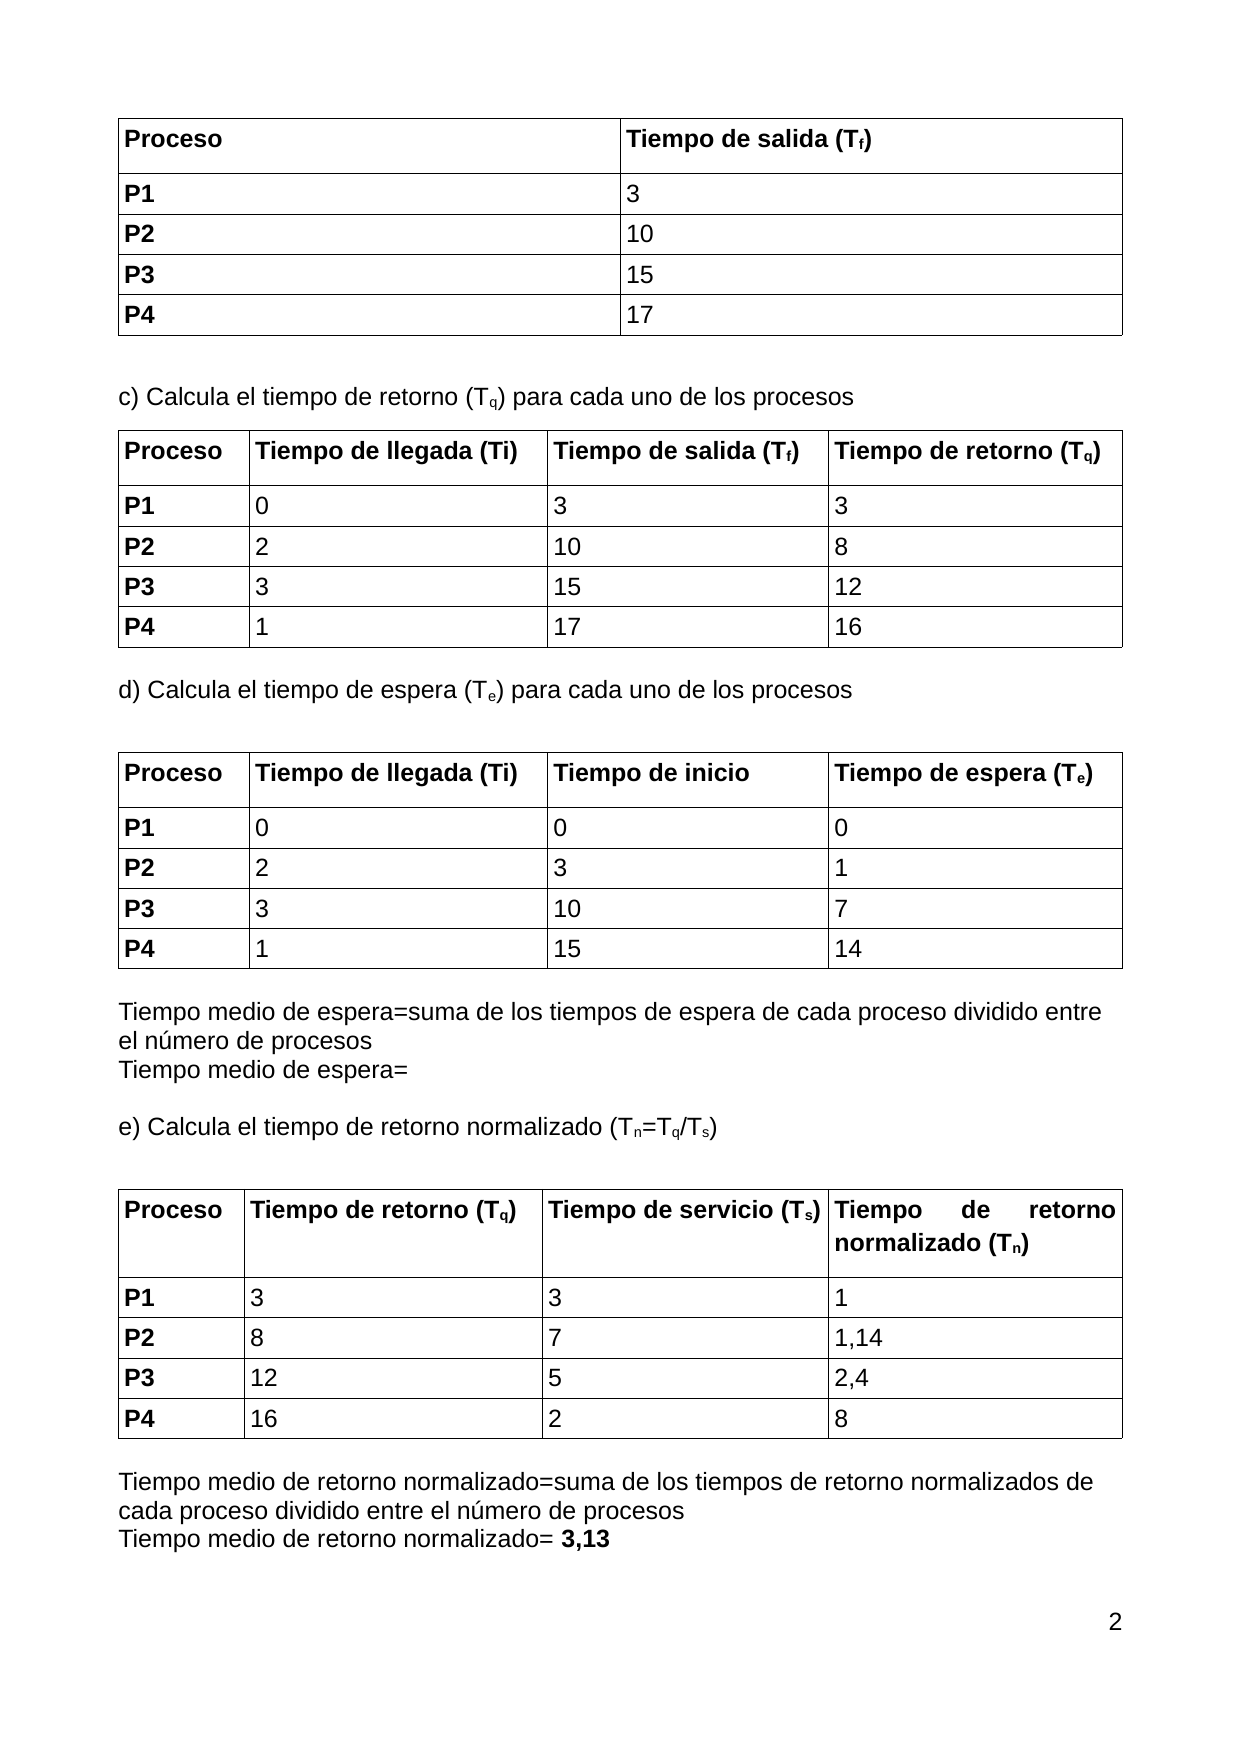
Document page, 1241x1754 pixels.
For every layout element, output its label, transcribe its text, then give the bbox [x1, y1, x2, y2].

table_cell P1 [119, 174, 620, 213]
table_cell 2 [250, 849, 547, 888]
table_header Tiempo de retorno normalizado (Tn) [829, 1190, 1122, 1277]
table_cell 0 [250, 808, 547, 847]
table_cell 3 [548, 486, 828, 526]
table_cell 3 [621, 174, 1122, 213]
table_header Tiempo de salida (Tf) [621, 119, 1122, 173]
table_cell 8 [245, 1318, 542, 1357]
table_cell P2 [119, 527, 249, 566]
table_cell 7 [829, 889, 1122, 928]
table_cell 0 [548, 808, 828, 847]
text Tiempo medio de retorno normalizado= 3,13 [118, 1524, 1122, 1553]
table_cell 7 [543, 1318, 828, 1357]
table_cell 1,14 [829, 1318, 1122, 1357]
table_cell 3 [548, 849, 828, 888]
table_header Proceso [119, 753, 249, 807]
table_cell 12 [245, 1359, 542, 1398]
table_cell 1 [829, 849, 1122, 888]
table_cell 16 [245, 1399, 542, 1438]
table_cell 2 [543, 1399, 828, 1438]
table_header Tiempo de servicio (Ts) [543, 1190, 828, 1277]
text Tiempo medio de espera= [118, 1055, 1122, 1083]
table_cell 2 [250, 527, 547, 566]
table_header Tiempo de inicio [548, 753, 828, 807]
table_cell 17 [621, 295, 1122, 334]
table_cell 2,4 [829, 1359, 1122, 1398]
table_cell 3 [829, 486, 1122, 526]
table_cell 15 [621, 255, 1122, 294]
table_cell 14 [829, 929, 1122, 968]
table_header Tiempo de espera (Te) [829, 753, 1122, 807]
table_cell 5 [543, 1359, 828, 1398]
table_cell 8 [829, 1399, 1122, 1438]
table_cell 10 [621, 215, 1122, 254]
table_cell 12 [829, 567, 1122, 606]
table_cell P4 [119, 607, 249, 647]
table_cell P3 [119, 567, 249, 606]
table_cell P1 [119, 486, 249, 526]
table_cell 10 [548, 527, 828, 566]
table_cell 10 [548, 889, 828, 928]
table_cell P3 [119, 1359, 244, 1398]
table_cell 1 [250, 607, 547, 647]
table_cell 17 [548, 607, 828, 647]
table_cell 1 [250, 929, 547, 968]
table_cell P3 [119, 889, 249, 928]
table_header Tiempo de retorno (Tq) [245, 1190, 542, 1277]
table_cell 3 [250, 567, 547, 606]
table_cell P1 [119, 1278, 244, 1317]
table_cell 0 [250, 486, 547, 526]
table_cell P4 [119, 295, 620, 334]
table_cell 8 [829, 527, 1122, 566]
table_header Proceso [119, 119, 620, 173]
text d) Calcula el tiempo de espera (Te) para cada uno de los procesos [118, 675, 1122, 704]
table_cell P4 [119, 929, 249, 968]
table_header Tiempo de llegada (Ti) [250, 431, 547, 485]
table_cell P2 [119, 1318, 244, 1357]
table_cell 15 [548, 929, 828, 968]
table_cell 0 [829, 808, 1122, 847]
table_cell P4 [119, 1399, 244, 1438]
table_cell 1 [829, 1278, 1122, 1317]
table_cell P3 [119, 255, 620, 294]
table_header Proceso [119, 431, 249, 485]
text Tiempo medio de retorno normalizado=suma de los tiempos de retorno normalizados de cada proceso dividido entre el número de procesos [118, 1467, 1122, 1524]
table_header Tiempo de llegada (Ti) [250, 753, 547, 807]
table_cell P1 [119, 808, 249, 847]
table_cell 15 [548, 567, 828, 606]
text c) Calcula el tiempo de retorno (Tq) para cada uno de los procesos [118, 382, 1122, 411]
text e) Calcula el tiempo de retorno normalizado (Tn=Tq/Ts) [118, 1112, 1122, 1141]
table_header Tiempo de retorno (Tq) [829, 431, 1122, 485]
table_cell 3 [543, 1278, 828, 1317]
table_cell P2 [119, 849, 249, 888]
table_header Tiempo de salida (Tf) [548, 431, 828, 485]
table_cell 3 [245, 1278, 542, 1317]
table_cell P2 [119, 215, 620, 254]
text Tiempo medio de espera=suma de los tiempos de espera de cada proceso dividido entre el número de procesos [118, 997, 1122, 1055]
table_header Proceso [119, 1190, 244, 1277]
table_cell 3 [250, 889, 547, 928]
table_cell 16 [829, 607, 1122, 647]
